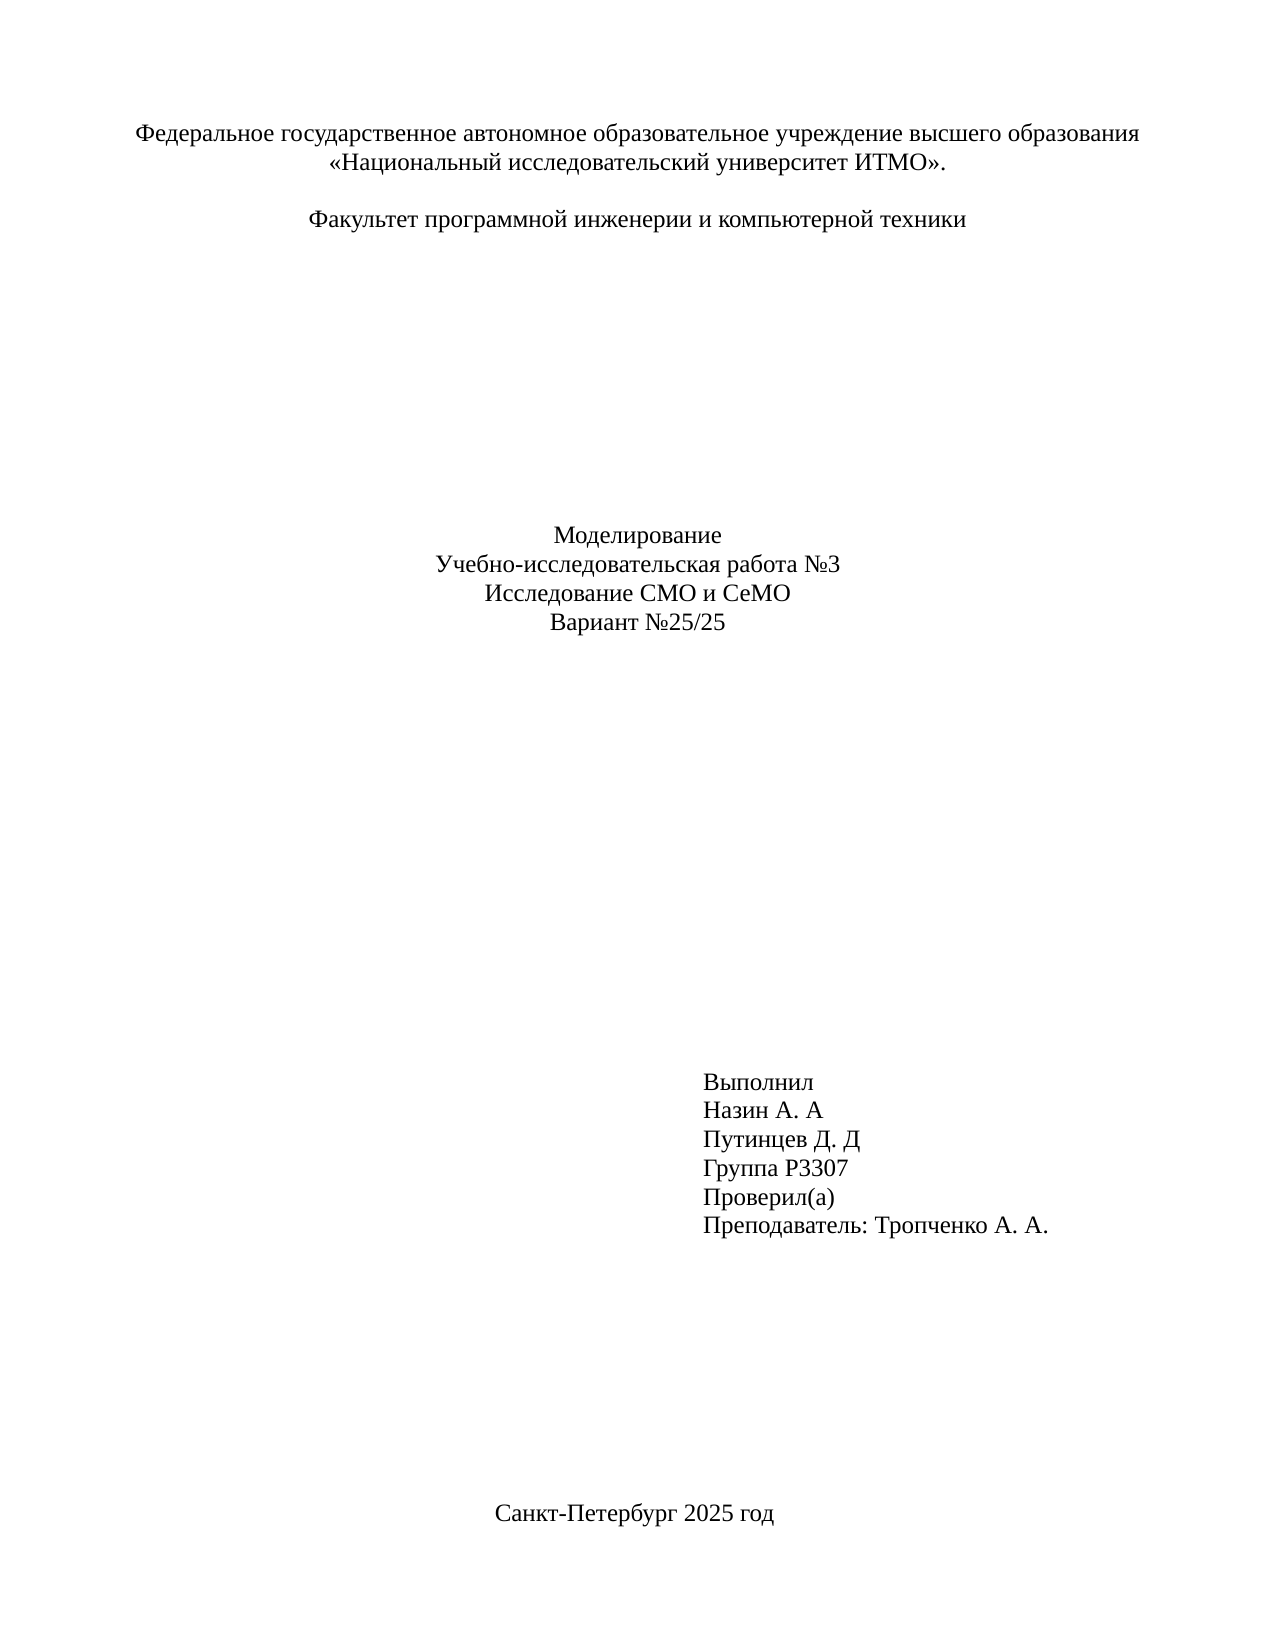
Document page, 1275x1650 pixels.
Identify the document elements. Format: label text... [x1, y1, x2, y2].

text Путинцев Д. Д [703, 1124, 1157, 1153]
text Выполнил [703, 1067, 1157, 1096]
text Учебно-исследовательская работа №3 [118, 549, 1157, 578]
text Исследование СМО и СеМО [118, 578, 1157, 607]
text Проверил(а) [703, 1182, 1157, 1211]
text Преподаватель: Тропченко А. А. [703, 1211, 1157, 1239]
text Санкт-Петербург 2025 год [118, 1498, 1157, 1527]
text Назин А. А [703, 1096, 1157, 1124]
text Факультет программной инженерии и компьютерной техники [118, 204, 1157, 233]
text Моделирование [118, 521, 1157, 549]
text Вариант №25/25 [118, 607, 1157, 636]
text Федеральное государственное автономное образовательное учреждение высшего образования «Национальный исследовательский университет ИТМО». [118, 118, 1157, 176]
text Группа P3307 [703, 1153, 1157, 1182]
